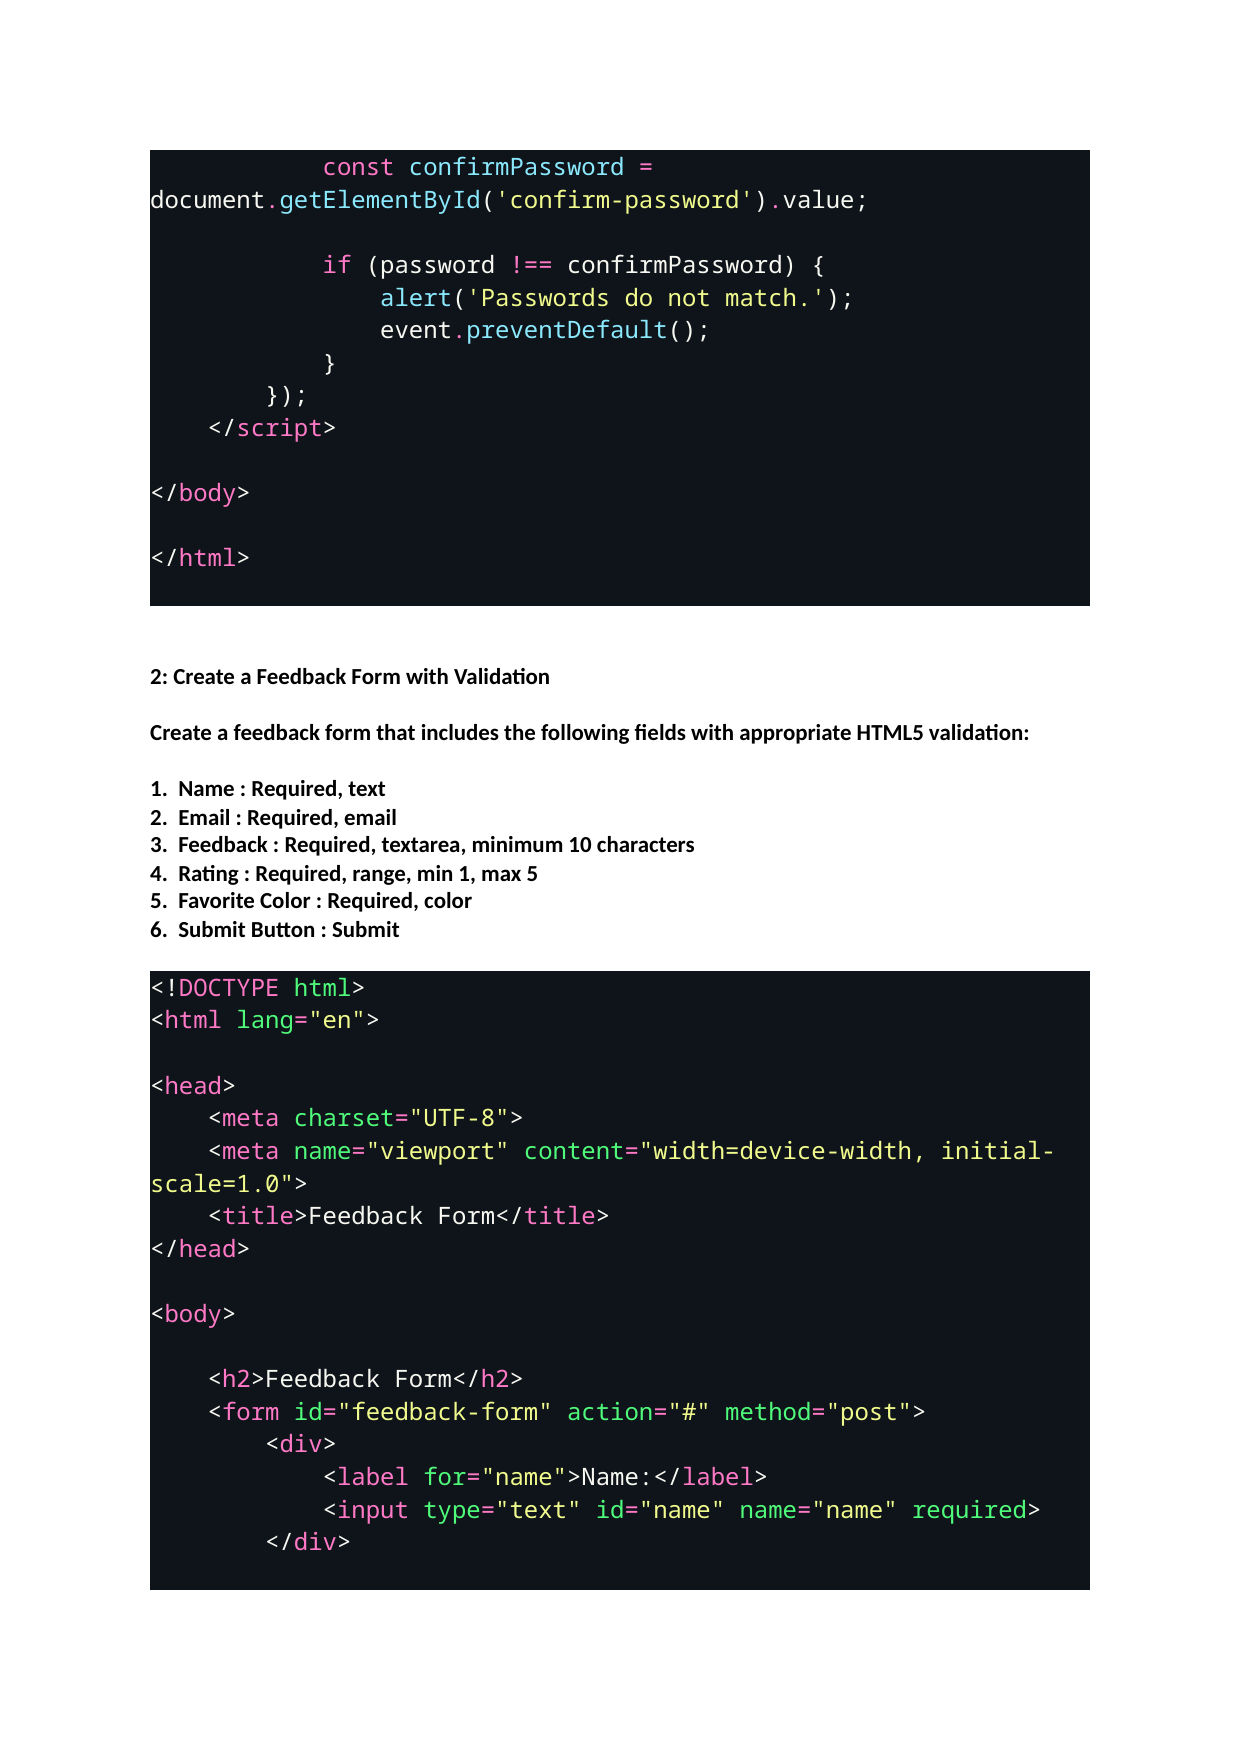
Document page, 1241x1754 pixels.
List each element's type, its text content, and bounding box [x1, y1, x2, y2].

text 6. Submit Button : Submit [150, 915, 1090, 943]
text alert('Passwords do not match.'); [150, 280, 1090, 313]
text </div> [150, 1525, 1090, 1558]
text </head> [150, 1232, 1090, 1264]
text <div> [150, 1427, 1090, 1460]
text <!DOCTYPE html> [150, 971, 1090, 1003]
text } [150, 346, 1090, 378]
text <meta name="viewport" content="width=device-width, initial-scale=1.0"> [150, 1134, 1090, 1199]
text <form id="feedback-form" action="#" method="post"> [150, 1394, 1090, 1427]
text <h2>Feedback Form</h2> [150, 1362, 1090, 1394]
text 5. Favorite Color : Required, color [150, 887, 1090, 915]
text if (password !== confirmPassword) { [150, 248, 1090, 280]
text <title>Feedback Form</title> [150, 1199, 1090, 1232]
text Create a feedback form that includes the following fields with appropriate HTML5 validation: [150, 718, 1090, 747]
text </body> [150, 476, 1090, 509]
text 2: Create a Feedback Form with Validation [150, 662, 1090, 691]
text 2. Email : Required, email [150, 803, 1090, 831]
text 1. Name : Required, text [150, 774, 1090, 803]
text <input type="text" id="name" name="name" required> [150, 1492, 1090, 1525]
text <meta charset="UTF-8"> [150, 1101, 1090, 1134]
text </script> [150, 411, 1090, 443]
text <head> [150, 1068, 1090, 1101]
text event.preventDefault(); [150, 313, 1090, 346]
text <body> [150, 1297, 1090, 1329]
text 3. Feedback : Required, textarea, minimum 10 characters [150, 831, 1090, 859]
text <html lang="en"> [150, 1003, 1090, 1036]
text }); [150, 378, 1090, 411]
text 4. Rating : Required, range, min 1, max 5 [150, 859, 1090, 887]
text </html> [150, 541, 1090, 574]
text <label for="name">Name:</label> [150, 1460, 1090, 1492]
text const confirmPassword = document.getElementById('confirm-password').value; [150, 150, 1090, 215]
